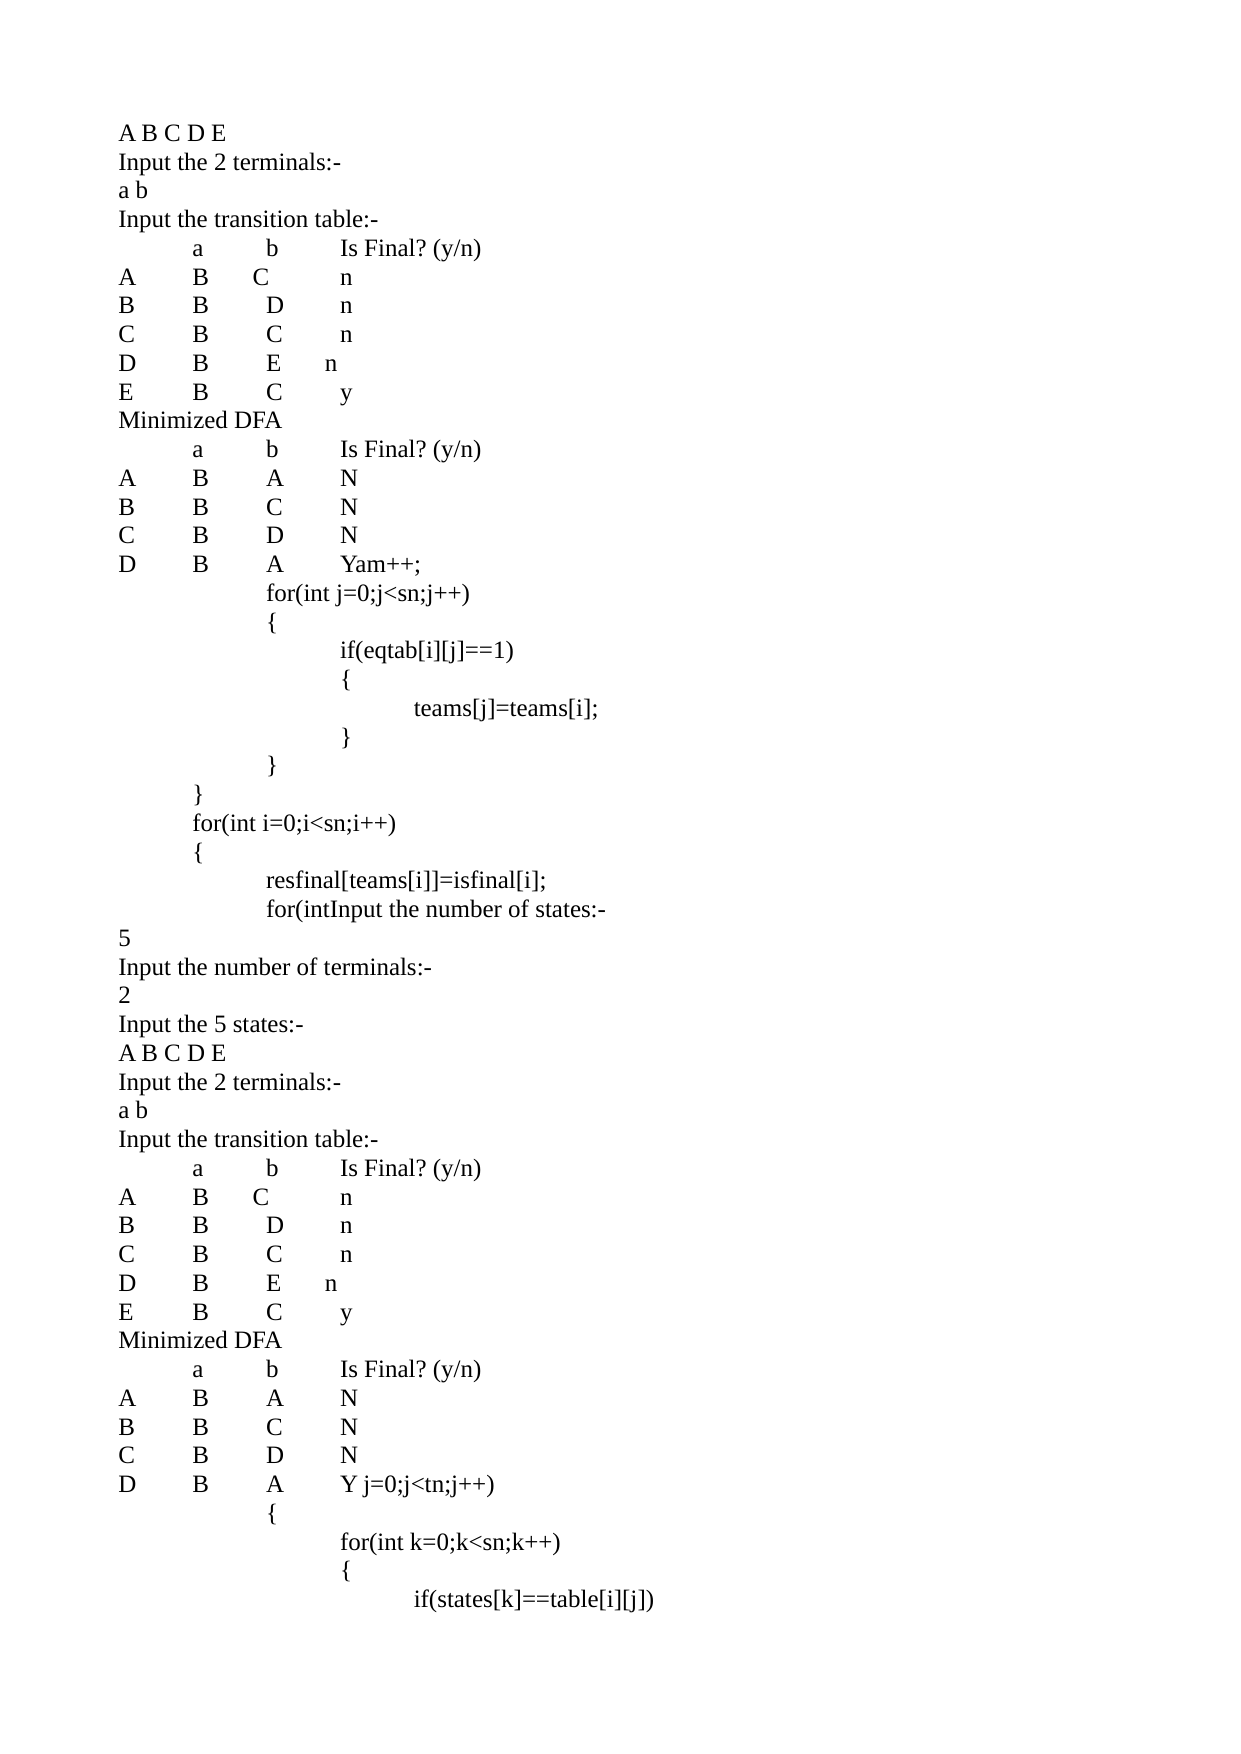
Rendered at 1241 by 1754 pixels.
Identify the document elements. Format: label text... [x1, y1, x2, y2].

text Input the number of terminals:- [118, 952, 1122, 981]
text A B C n [118, 1182, 1122, 1211]
text B B D n [118, 1211, 1122, 1239]
text Input the transition table:- [118, 204, 1122, 233]
text 5 [118, 923, 1122, 952]
text A B C D E [118, 118, 1122, 147]
text } [118, 751, 1122, 779]
text a b [118, 1096, 1122, 1124]
text a b Is Final? (y/n) [118, 1153, 1122, 1182]
text Input the 2 terminals:- [118, 147, 1122, 176]
text a b Is Final? (y/n) [118, 233, 1122, 262]
text teams[j]=teams[i]; [118, 693, 1122, 722]
text B B C N [118, 1412, 1122, 1441]
text a b Is Final? (y/n) [118, 1354, 1122, 1383]
text { [118, 1498, 1122, 1527]
text C B D N [118, 521, 1122, 549]
text { [118, 837, 1122, 866]
text } [118, 722, 1122, 751]
text D B A Yam++; [118, 549, 1122, 578]
text C B D N [118, 1441, 1122, 1469]
text 2 [118, 981, 1122, 1009]
text Input the 5 states:- [118, 1009, 1122, 1038]
text { [118, 664, 1122, 693]
text C B C n [118, 1239, 1122, 1268]
text Minimized DFA [118, 1326, 1122, 1354]
text E B C y [118, 377, 1122, 406]
text { [118, 607, 1122, 636]
text for(int i=0;i<sn;i++) [118, 808, 1122, 837]
text if(states[k]==table[i][j]) [118, 1584, 1122, 1613]
text { [118, 1556, 1122, 1584]
text A B A N [118, 1383, 1122, 1412]
text D B A Y j=0;j<tn;j++) [118, 1469, 1122, 1498]
text A B C D E [118, 1038, 1122, 1067]
text D B E n [118, 1268, 1122, 1297]
text resfinal[teams[i]]=isfinal[i]; [118, 866, 1122, 894]
text } [118, 779, 1122, 808]
text A B C n [118, 262, 1122, 291]
text for(int k=0;k<sn;k++) [118, 1527, 1122, 1556]
text if(eqtab[i][j]==1) [118, 636, 1122, 664]
text A B A N [118, 463, 1122, 492]
text for(intInput the number of states:- [118, 894, 1122, 923]
text for(int j=0;j<sn;j++) [118, 578, 1122, 607]
text a b [118, 176, 1122, 204]
text Minimized DFA [118, 406, 1122, 434]
text a b Is Final? (y/n) [118, 434, 1122, 463]
text Input the transition table:- [118, 1124, 1122, 1153]
text C B C n [118, 319, 1122, 348]
text E B C y [118, 1297, 1122, 1326]
text Input the 2 terminals:- [118, 1067, 1122, 1096]
text B B D n [118, 291, 1122, 319]
text B B C N [118, 492, 1122, 521]
text D B E n [118, 348, 1122, 377]
